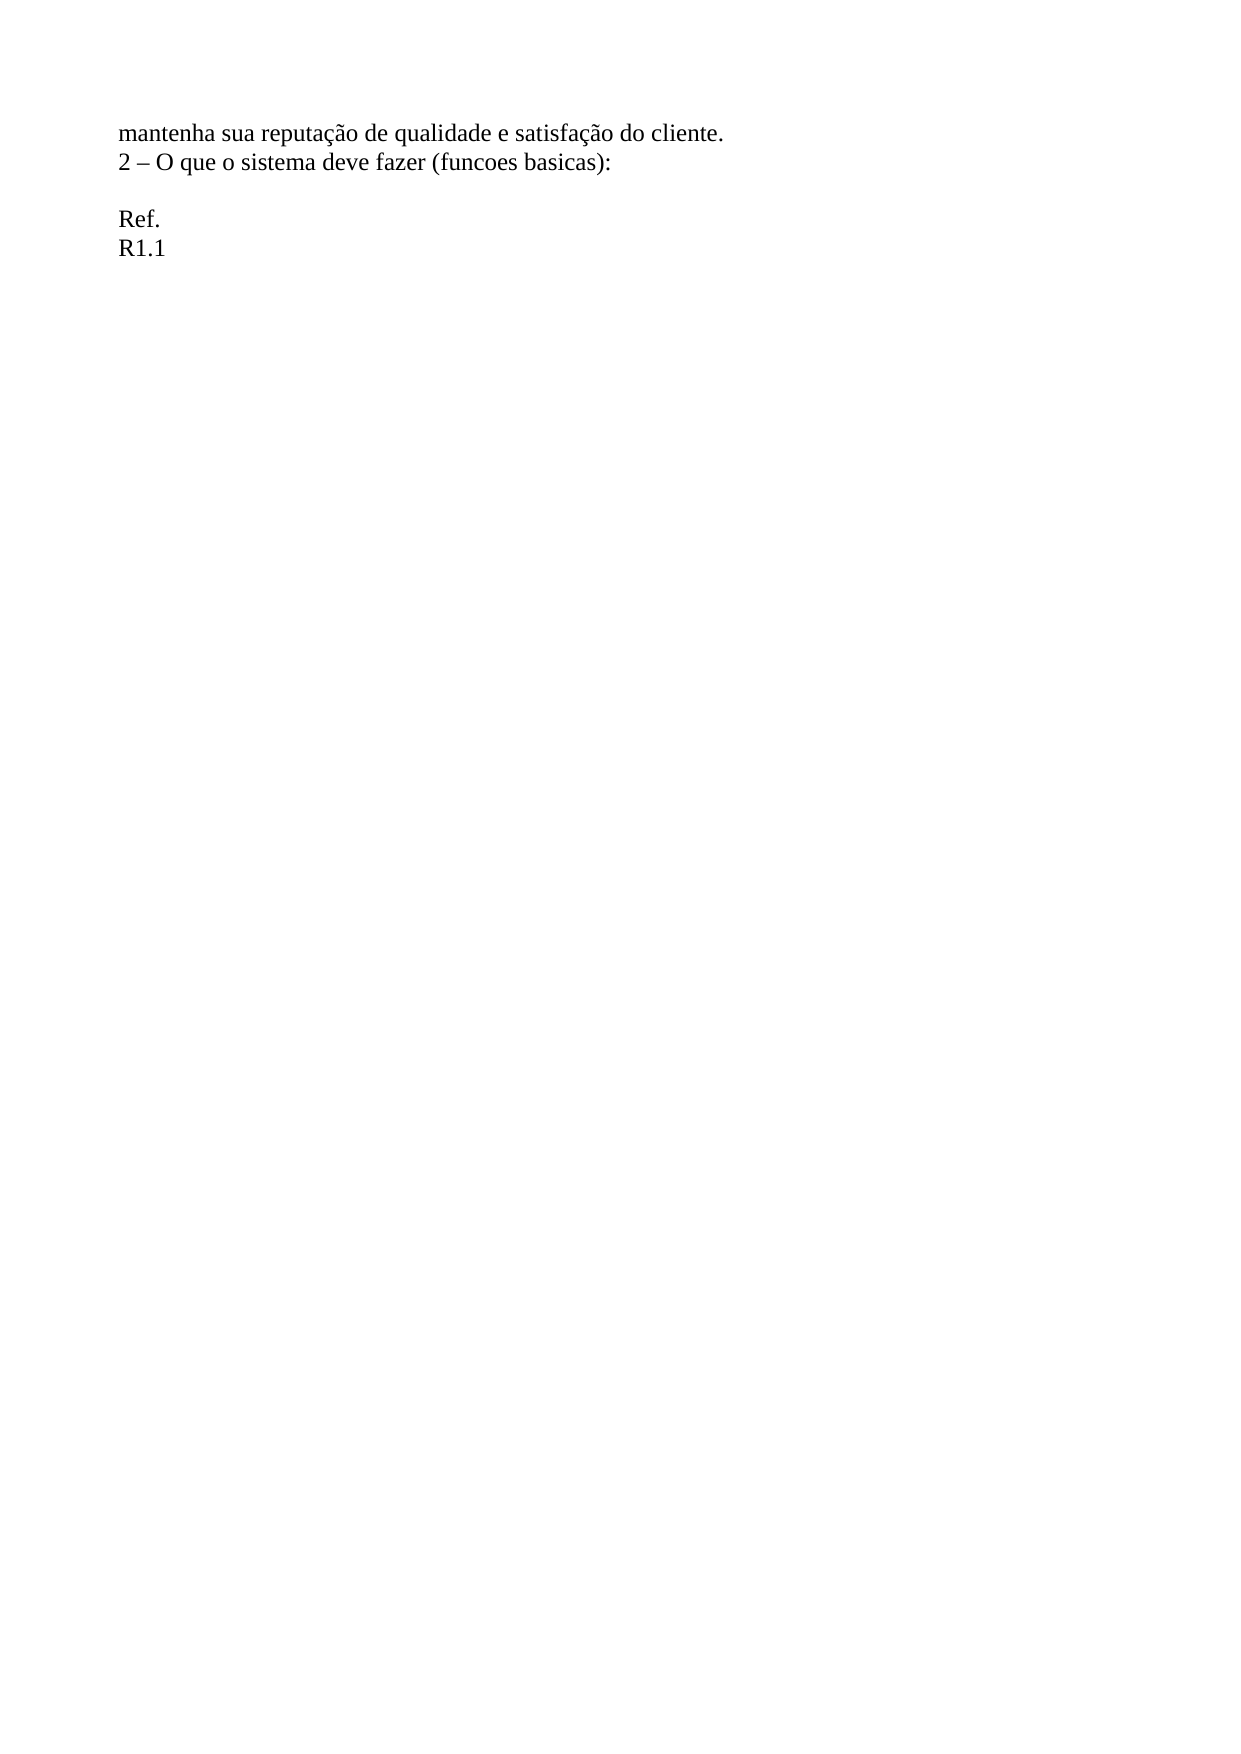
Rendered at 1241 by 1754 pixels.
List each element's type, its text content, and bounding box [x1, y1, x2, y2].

text Ref. [118, 204, 1122, 233]
text R1.1 [118, 233, 1122, 262]
text mantenha sua reputação de qualidade e satisfação do cliente. [118, 118, 1122, 147]
text 2 – O que o sistema deve fazer (funcoes basicas): [118, 147, 1122, 176]
